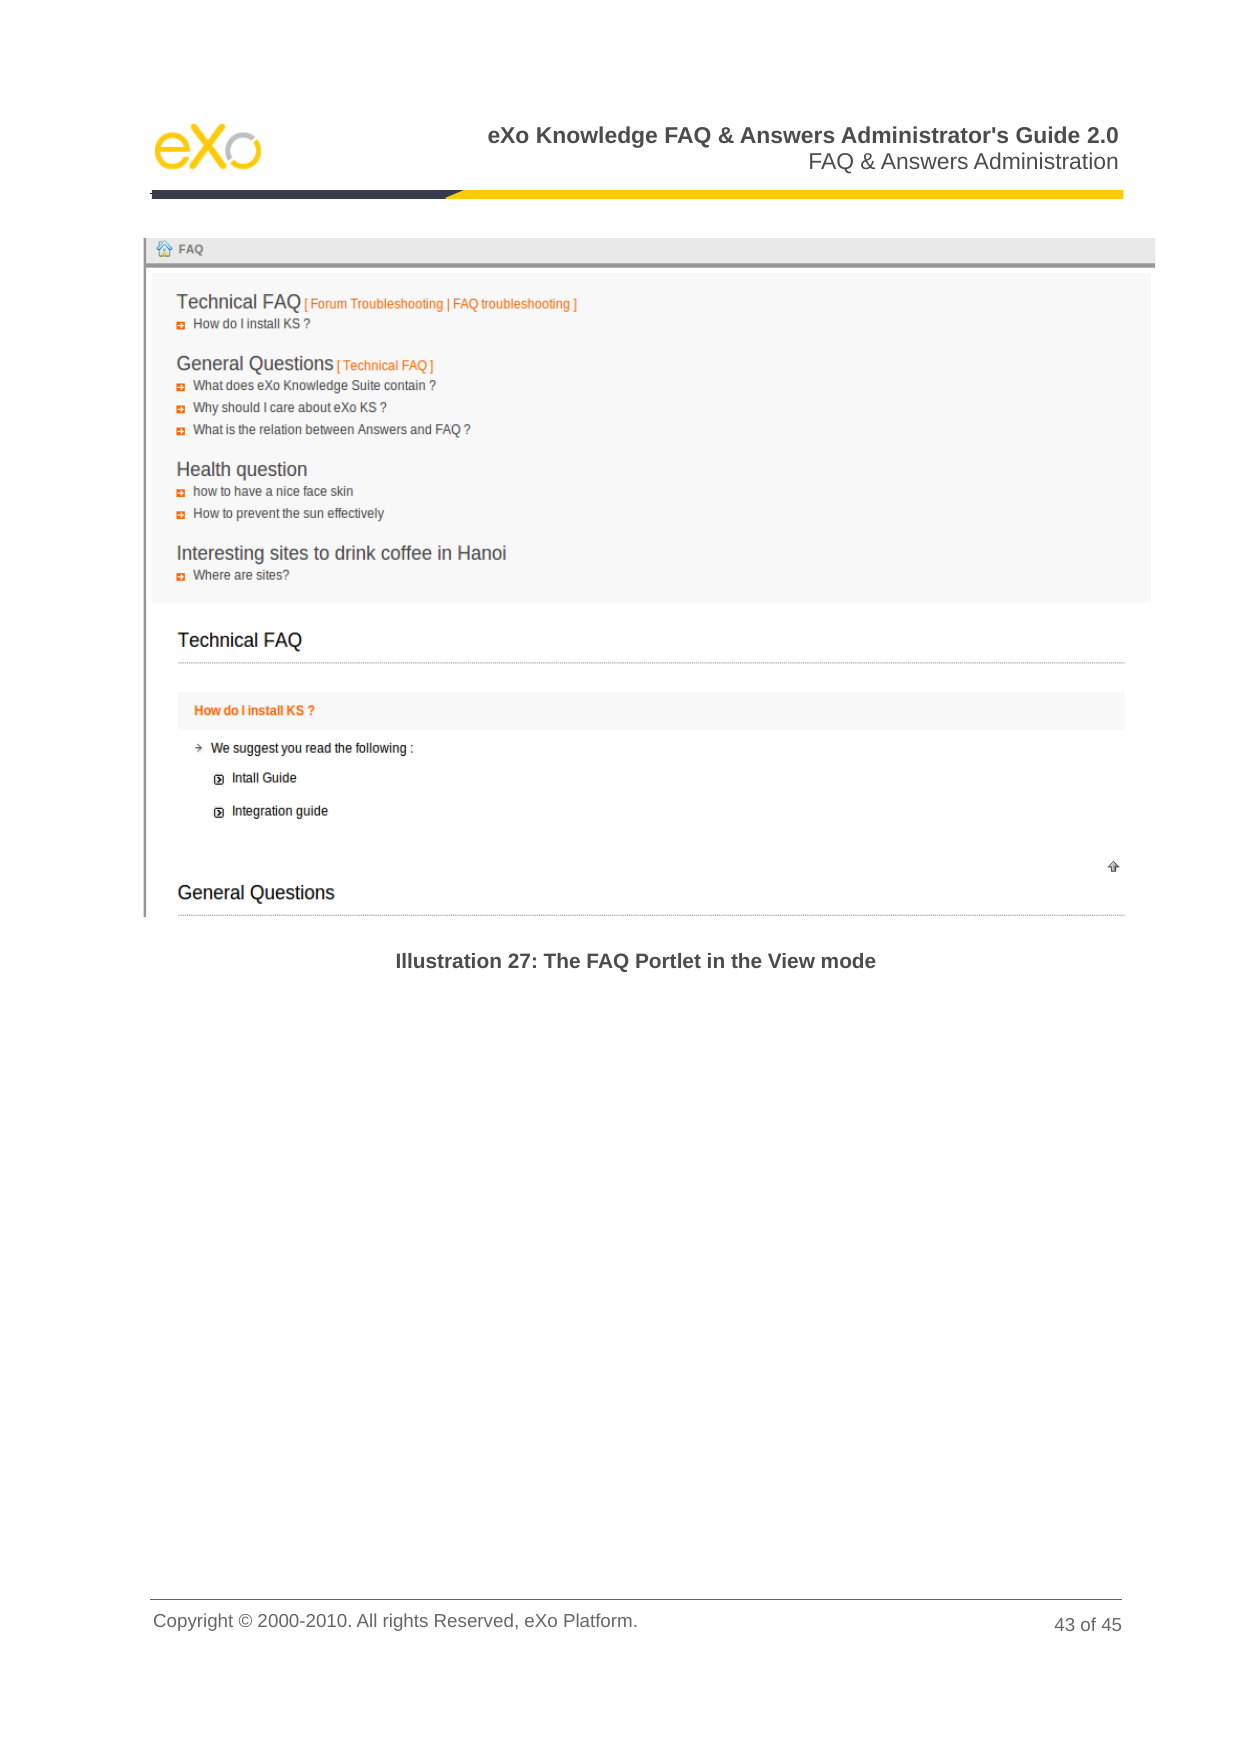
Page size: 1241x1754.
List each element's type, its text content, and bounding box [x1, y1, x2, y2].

picture [151, 190, 1124, 199]
picture [155, 123, 262, 170]
picture [143, 238, 1156, 917]
text Illustration 27: The FAQ Portlet in the View mode [116, 298, 1155, 972]
